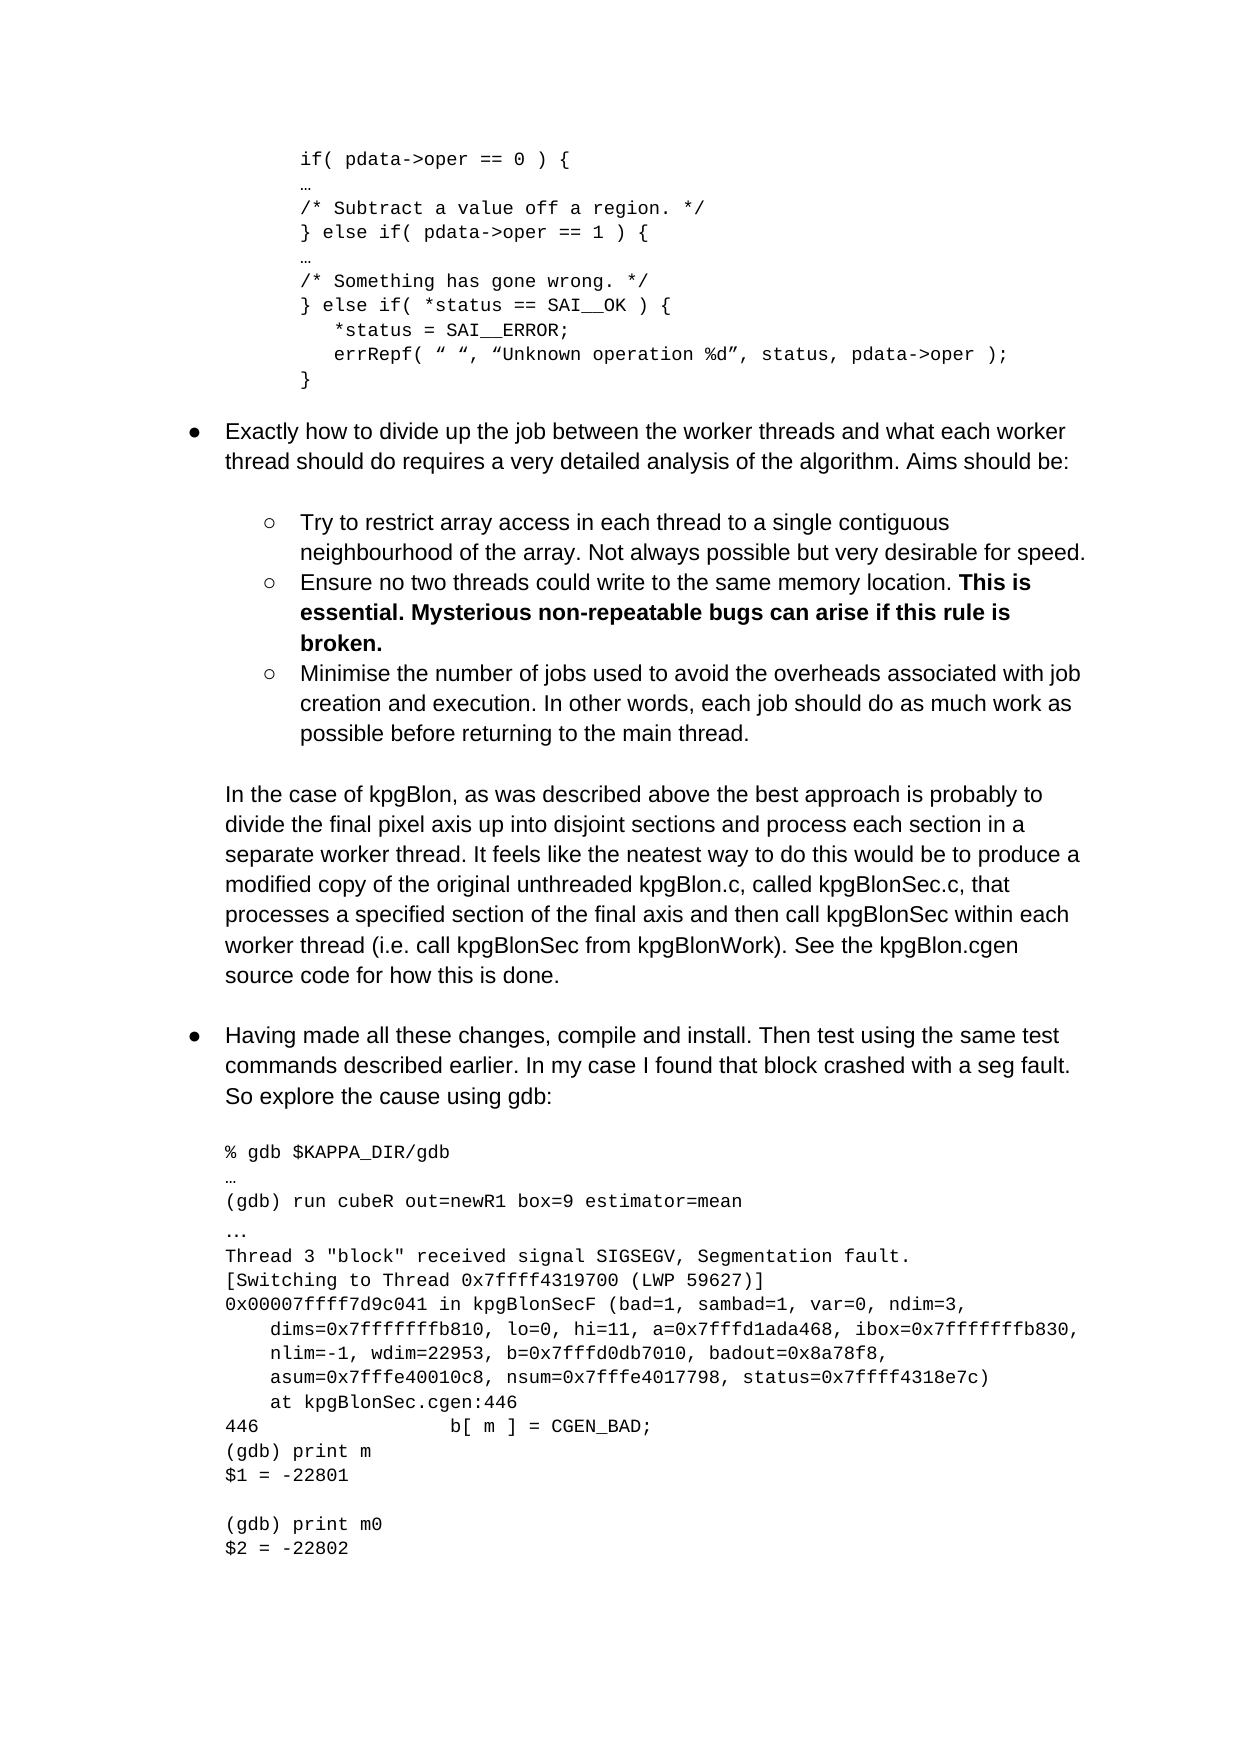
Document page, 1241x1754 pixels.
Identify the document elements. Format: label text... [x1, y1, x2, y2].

text errRepf( “ “, “Unknown operation %d”, status, pdata->oper ); [300, 345, 1090, 366]
list Try to restrict array access in each thread to a single contiguous neighbourhood of the array. Not always possible but very desirable for speed. [262, 509, 1090, 565]
text 446 b[ m ] = CGEN_BAD; [225, 1417, 1090, 1438]
list Ensure no two threads could write to the same memory location. This is essential. Mysterious non-repeatable bugs can arise if this rule is broken. [262, 569, 1090, 656]
text $2 = -22802 [225, 1539, 1090, 1560]
list Minimise the number of jobs used to avoid the overheads associated with job creation and execution. In other words, each job should do as much work as possible before returning to the main thread. [262, 660, 1090, 747]
list Exactly how to divide up the job between the worker threads and what each worker thread should do requires a very detailed analysis of the algorithm. Aims should be: [187, 418, 1090, 475]
text Thread 3 "block" received signal SIGSEGV, Segmentation fault. [225, 1246, 1090, 1268]
text } else if( pdata->oper == 1 ) { [300, 223, 1090, 244]
text } [300, 369, 1090, 391]
text … [225, 1167, 1090, 1189]
text In the case of kpgBlon, as was described above the best approach is probably to divide the final pixel axis up into disjoint sections and process each section in a separate worker thread. It feels like the neatest way to do this would be to produce a modified copy of the original unthreaded kpgBlon.c, called kpgBlonSec.c, that processes a specified section of the final axis and then call kpgBlonSec within each worker thread (i.e. call kpgBlonSec from kpgBlonWork). See the kpgBlon.cgen source code for how this is done. [225, 781, 1090, 988]
text 0x00007ffff7d9c041 in kpgBlonSecF (bad=1, sambad=1, var=0, ndim=3, [225, 1295, 1090, 1316]
text if( pdata->oper == 0 ) { [300, 150, 1090, 171]
list Having made all these changes, compile and install. Then test using the same test commands described earlier. In my case I found that block crashed with a seg fault. So explore the cause using gdb: [187, 1022, 1090, 1109]
text *status = SAI__ERROR; [300, 321, 1090, 342]
text at kpgBlonSec.cgen:446 [225, 1393, 1090, 1414]
text /* Something has gone wrong. */ [300, 272, 1090, 293]
text [Switching to Thread 0x7ffff4319700 (LWP 59627)] [225, 1271, 1090, 1292]
text dims=0x7fffffffb810, lo=0, hi=11, a=0x7fffd1ada468, ibox=0x7fffffffb830, [225, 1319, 1090, 1341]
text … [300, 174, 1090, 196]
text nlim=-1, wdim=22953, b=0x7fffd0db7010, badout=0x8a78f8, [225, 1344, 1090, 1365]
text asum=0x7fffe40010c8, nsum=0x7fffe4017798, status=0x7ffff4318e7c) [225, 1368, 1090, 1389]
text … [300, 247, 1090, 269]
text % gdb $KAPPA_DIR/gdb [225, 1143, 1090, 1164]
text } else if( *status == SAI__OK ) { [300, 296, 1090, 317]
text … [225, 1216, 1090, 1243]
text $1 = -22801 [225, 1466, 1090, 1487]
text (gdb) print m [225, 1441, 1090, 1463]
text (gdb) run cubeR out=newR1 box=9 estimator=mean [225, 1192, 1090, 1213]
text (gdb) print m0 [225, 1514, 1090, 1536]
text /* Subtract a value off a region. */ [300, 199, 1090, 220]
